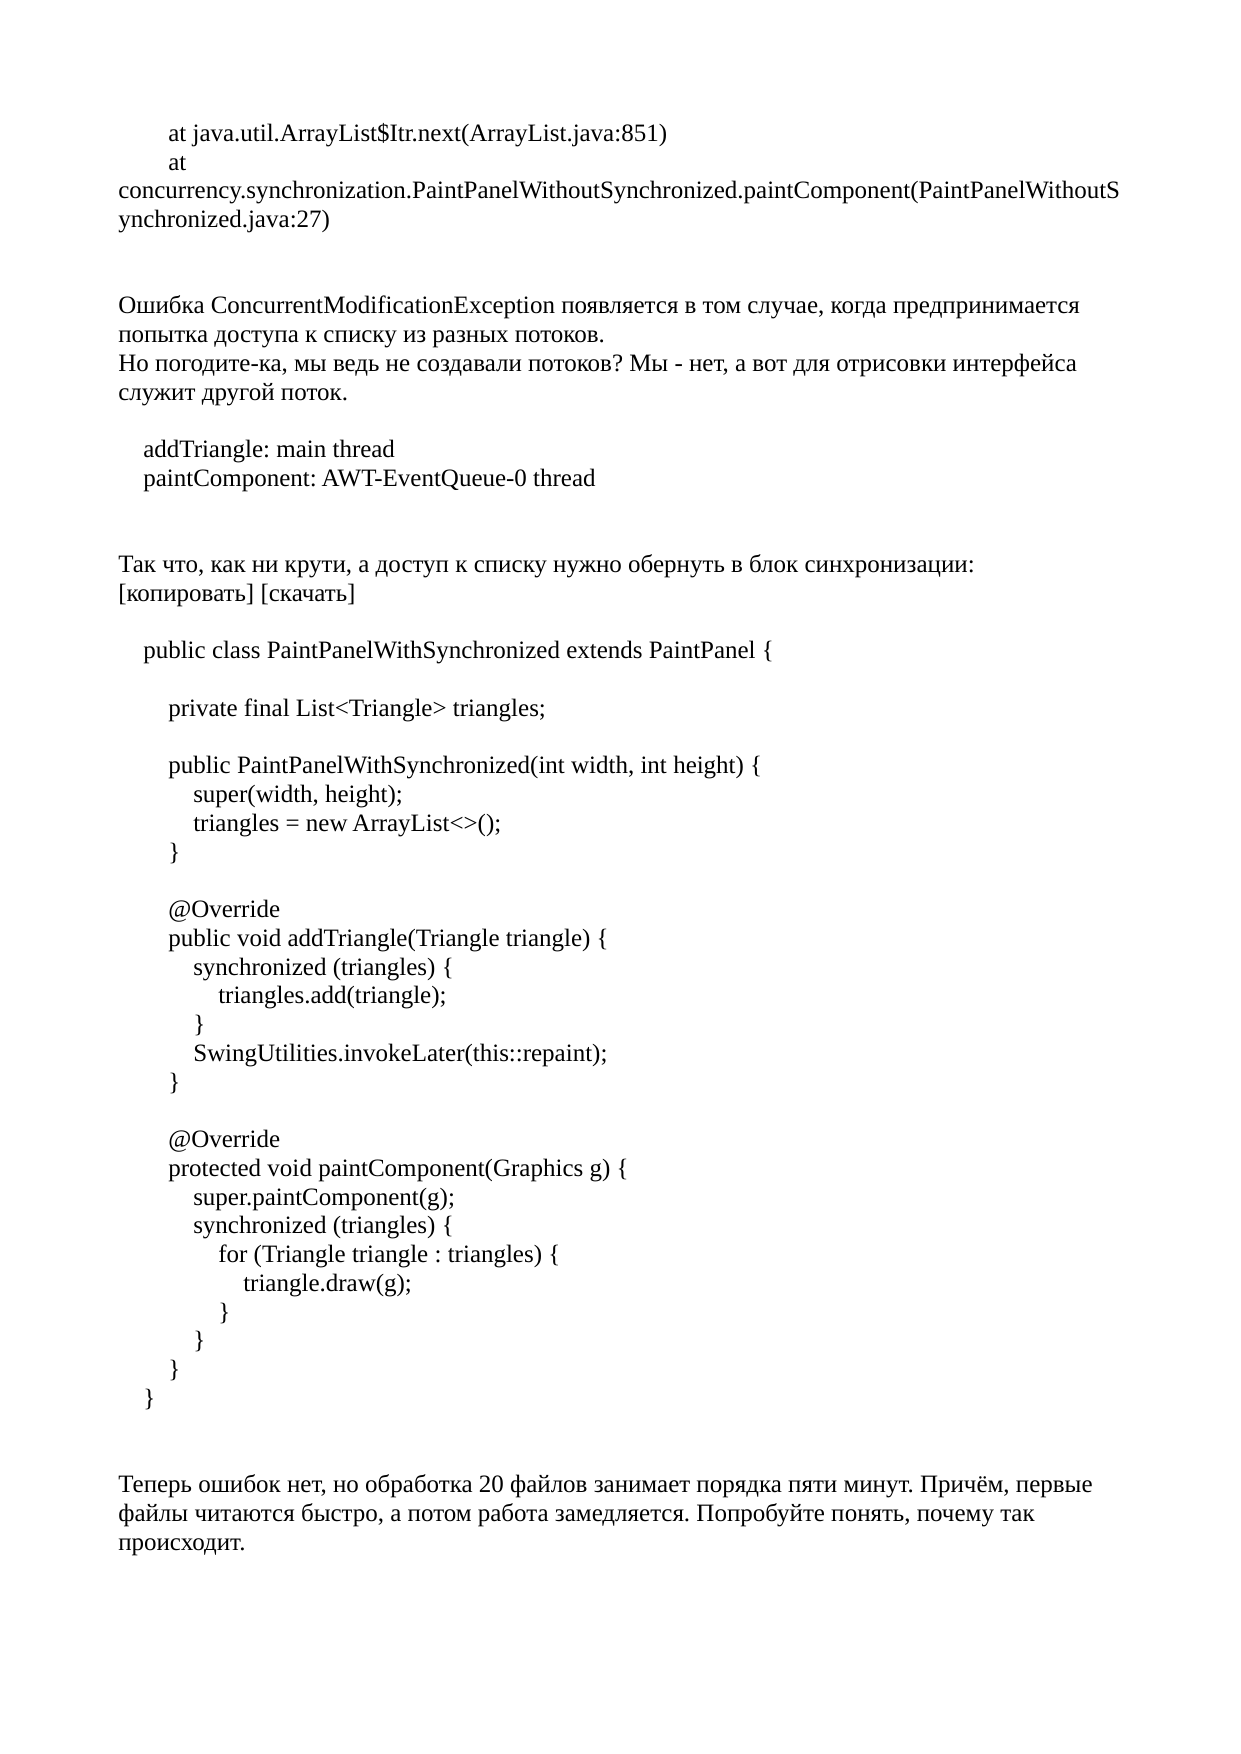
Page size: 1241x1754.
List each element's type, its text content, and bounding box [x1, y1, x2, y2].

text public PaintPanelWithSynchronized(int width, int height) { [118, 751, 1122, 779]
text at concurrency.synchronization.PaintPanelWithoutSynchronized.paintComponent(PaintPanelWithoutSynchronized.java:27) [118, 147, 1122, 233]
text addTriangle: main thread [118, 434, 1122, 463]
text protected void paintComponent(Graphics g) { [118, 1153, 1122, 1182]
text private final List<Triangle> triangles; [118, 693, 1122, 722]
text } [118, 1383, 1122, 1412]
text } [118, 837, 1122, 866]
text super.paintComponent(g); [118, 1182, 1122, 1211]
text at java.util.ArrayList$Itr.next(ArrayList.java:851) [118, 118, 1122, 147]
text triangle.draw(g); [118, 1268, 1122, 1297]
text synchronized (triangles) { [118, 1211, 1122, 1239]
text paintComponent: AWT-EventQueue-0 thread [118, 463, 1122, 492]
text public void addTriangle(Triangle triangle) { [118, 923, 1122, 952]
text Ошибка ConcurrentModificationException появляется в том случае, когда предпринимается попытка доступа к списку из разных потоков. [118, 291, 1122, 348]
text triangles.add(triangle); [118, 981, 1122, 1009]
text for (Triangle triangle : triangles) { [118, 1239, 1122, 1268]
text @Override [118, 894, 1122, 923]
text @Override [118, 1124, 1122, 1153]
text Так что, как ни крути, а доступ к списку нужно обернуть в блок синхронизации: [118, 549, 1122, 578]
text } [118, 1067, 1122, 1096]
text super(width, height); [118, 779, 1122, 808]
text } [118, 1009, 1122, 1038]
text } [118, 1354, 1122, 1383]
text triangles = new ArrayList<>(); [118, 808, 1122, 837]
text public class PaintPanelWithSynchronized extends PaintPanel { [118, 636, 1122, 664]
text Но погодите-ка, мы ведь не создавали потоков? Мы - нет, а вот для отрисовки интерфейса служит другой поток. [118, 348, 1122, 406]
text } [118, 1326, 1122, 1354]
text } [118, 1297, 1122, 1326]
text [копировать] [скачать] [118, 578, 1122, 607]
text SwingUtilities.invokeLater(this::repaint); [118, 1038, 1122, 1067]
text synchronized (triangles) { [118, 952, 1122, 981]
text Теперь ошибок нет, но обработка 20 файлов занимает порядка пяти минут. Причём, первые файлы читаются быстро, а потом работа замедляется. Попробуйте понять, почему так происходит. [118, 1469, 1122, 1556]
